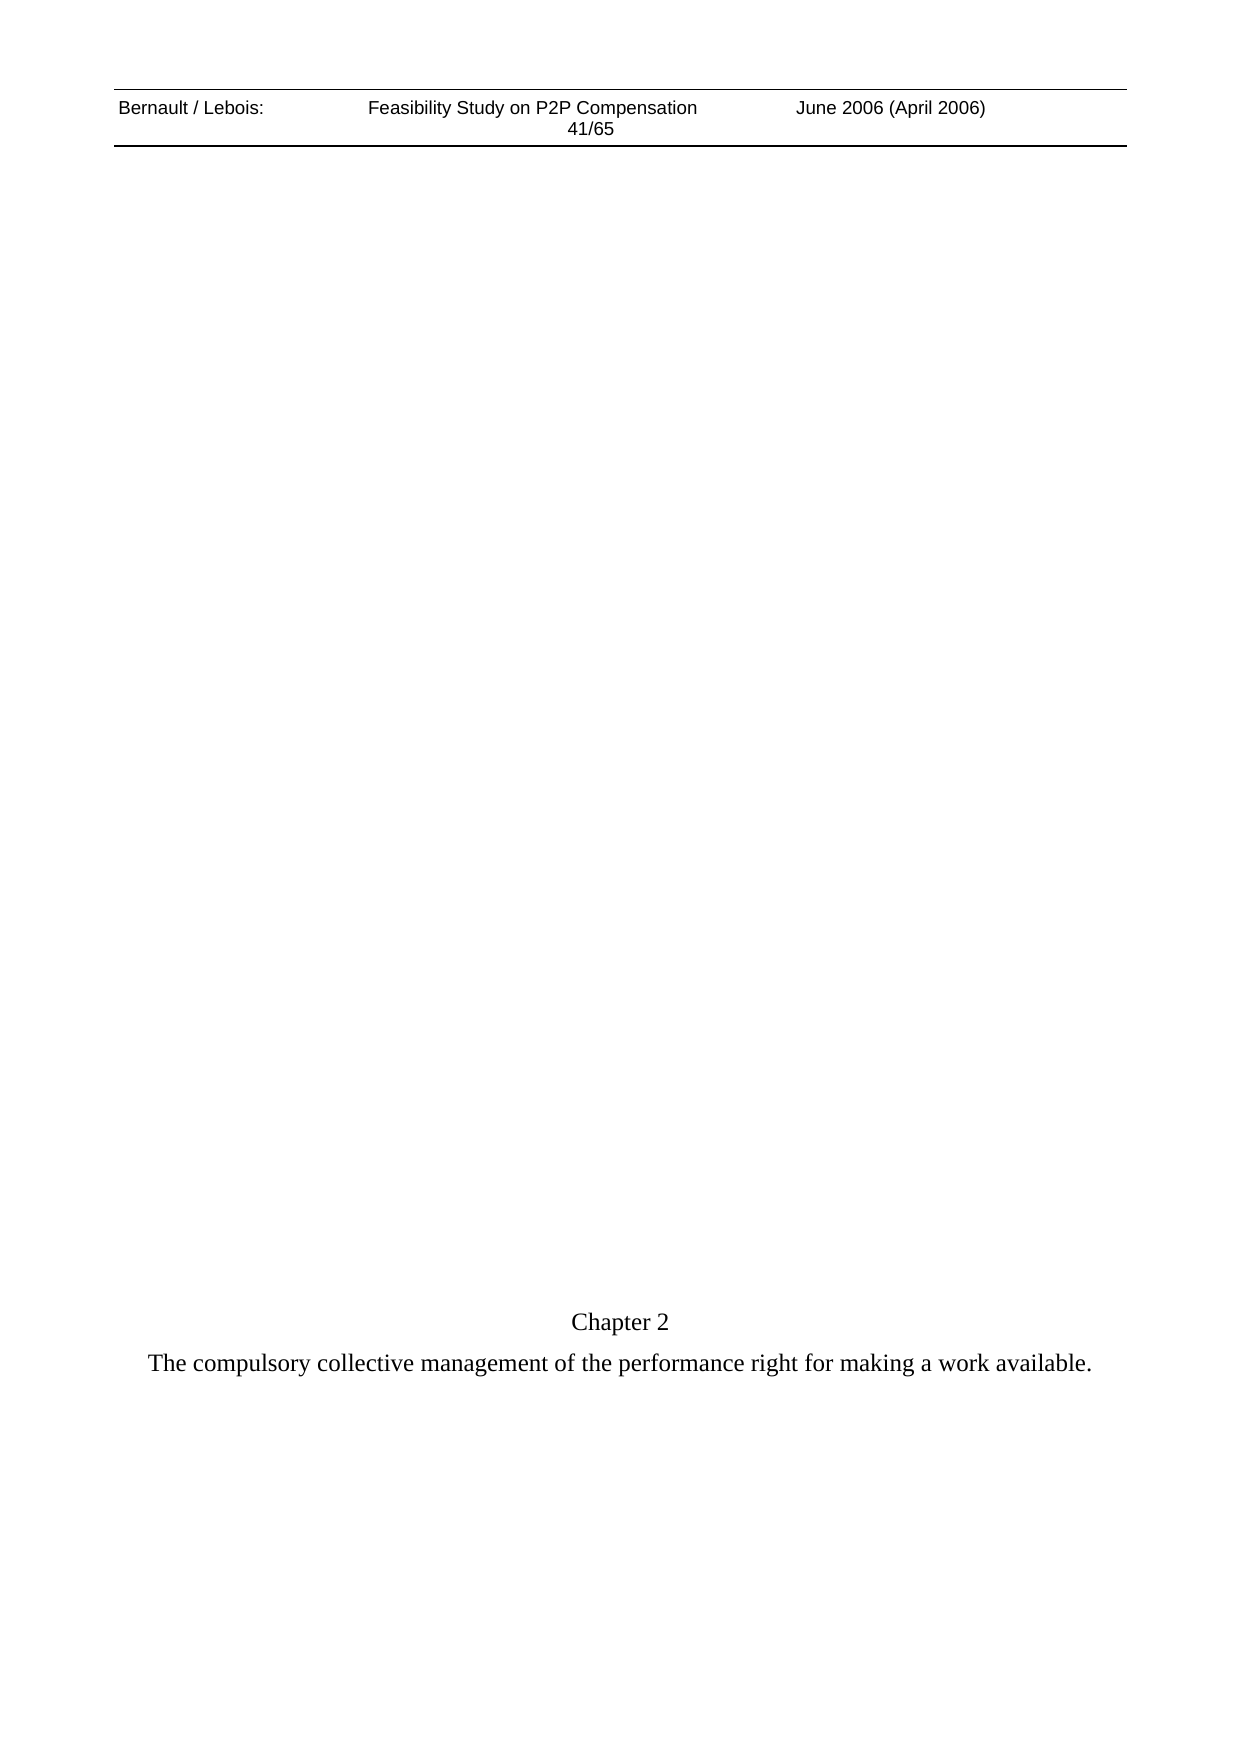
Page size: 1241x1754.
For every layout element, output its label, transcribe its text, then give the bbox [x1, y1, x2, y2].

text Chapter 2 [118, 1308, 1122, 1335]
text The compulsory collective management of the performance right for making a work available. [118, 1349, 1122, 1377]
